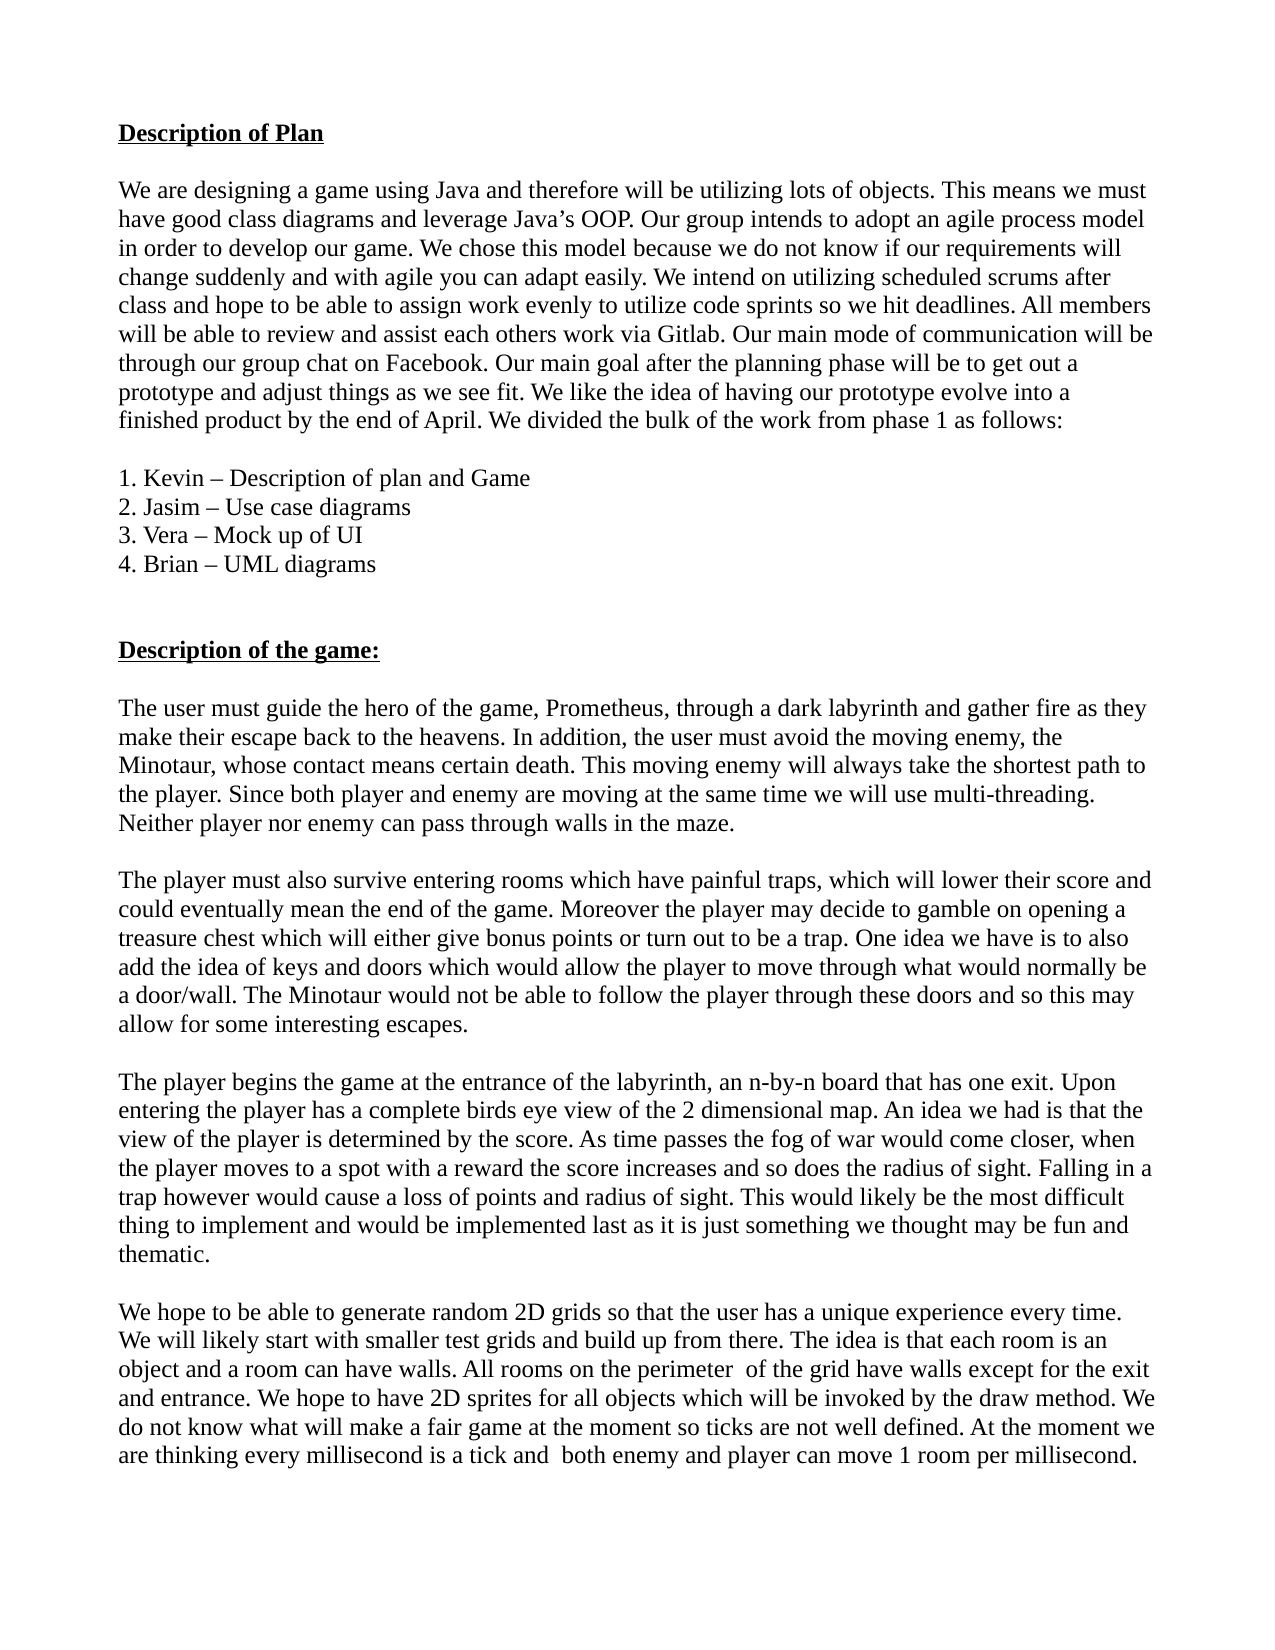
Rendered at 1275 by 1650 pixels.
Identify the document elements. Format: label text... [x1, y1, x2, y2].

text Description of the game: [118, 636, 1157, 664]
text We hope to be able to generate random 2D grids so that the user has a unique experience every time. We will likely start with smaller test grids and build up from there. The idea is that each room is an object and a room can have walls. All rooms on the perimeter of the grid have walls except for the exit and entrance. We hope to have 2D sprites for all objects which will be invoked by the draw method. We do not know what will make a fair game at the moment so ticks are not well defined. At the moment we are thinking every millisecond is a tick and both enemy and player can move 1 room per millisecond. [118, 1297, 1157, 1469]
text 1. Kevin – Description of plan and Game [118, 463, 1157, 492]
text 2. Jasim – Use case diagrams [118, 492, 1157, 521]
text The user must guide the hero of the game, Prometheus, through a dark labyrinth and gather fire as they make their escape back to the heavens. In addition, the user must avoid the moving enemy, the Minotaur, whose contact means certain death. This moving enemy will always take the shortest path to the player. Since both player and enemy are moving at the same time we will use multi-threading. Neither player nor enemy can pass through walls in the maze. [118, 693, 1157, 837]
text 3. Vera – Mock up of UI [118, 521, 1157, 549]
text Description of Plan [118, 118, 1157, 147]
text The player must also survive entering rooms which have painful traps, which will lower their score and could eventually mean the end of the game. Moreover the player may decide to gamble on opening a treasure chest which will either give bonus points or turn out to be a trap. One idea we have is to also add the idea of keys and doors which would allow the player to move through what would normally be a door/wall. The Minotaur would not be able to follow the player through these doors and so this may allow for some interesting escapes. [118, 866, 1157, 1038]
text We are designing a game using Java and therefore will be utilizing lots of objects. This means we must have good class diagrams and leverage Java’s OOP. Our group intends to adopt an agile process model in order to develop our game. We chose this model because we do not know if our requirements will change suddenly and with agile you can adapt easily. We intend on utilizing scheduled scrums after class and hope to be able to assign work evenly to utilize code sprints so we hit deadlines. All members will be able to review and assist each others work via Gitlab. Our main mode of communication will be through our group chat on Facebook. Our main goal after the planning phase will be to get out a prototype and adjust things as we see fit. We like the idea of having our prototype evolve into a finished product by the end of April. We divided the bulk of the work from phase 1 as follows: [118, 176, 1157, 434]
text The player begins the game at the entrance of the labyrinth, an n-by-n board that has one exit. Upon entering the player has a complete birds eye view of the 2 dimensional map. An idea we had is that the view of the player is determined by the score. As time passes the fog of war would come closer, when the player moves to a spot with a reward the score increases and so does the radius of sight. Falling in a trap however would cause a loss of points and radius of sight. This would likely be the most difficult thing to implement and would be implemented last as it is just something we thought may be fun and thematic. [118, 1067, 1157, 1268]
text 4. Brian – UML diagrams [118, 549, 1157, 578]
